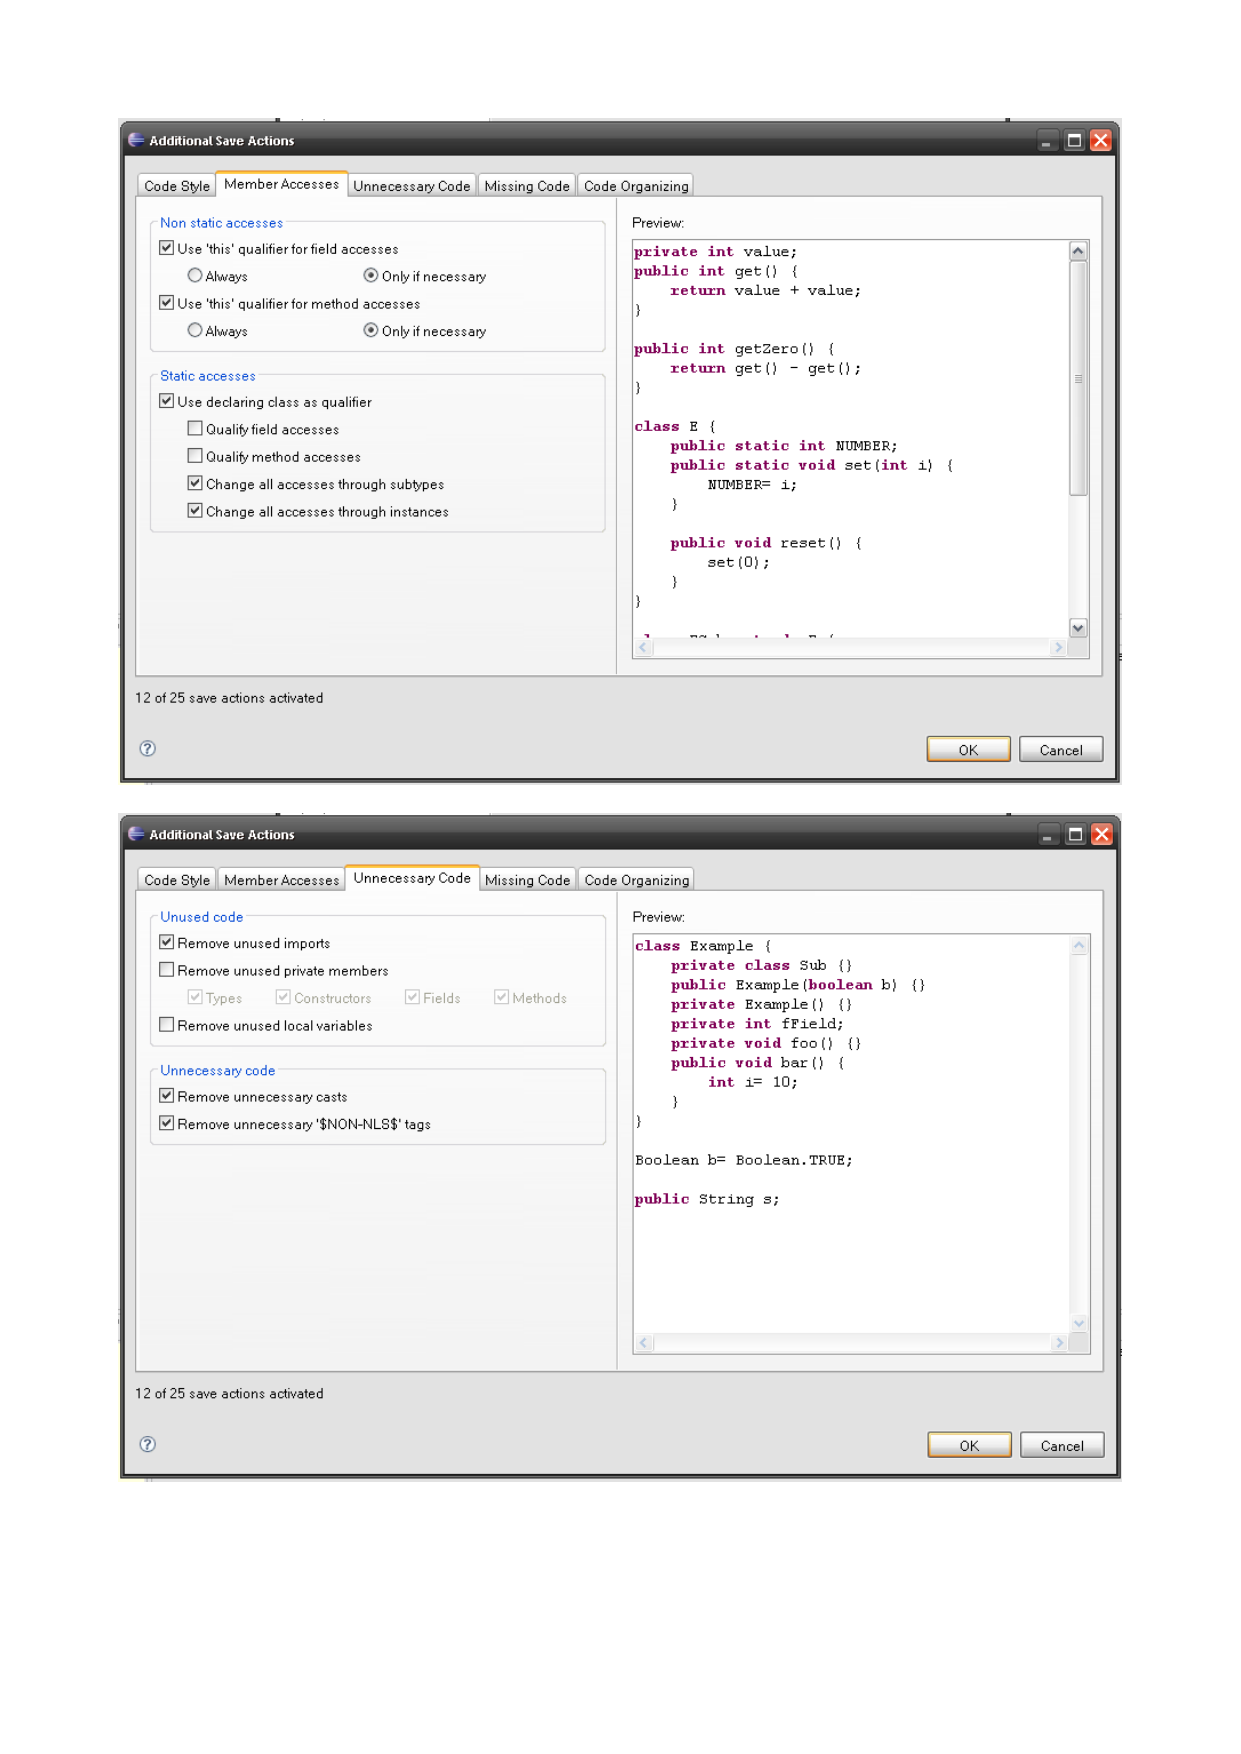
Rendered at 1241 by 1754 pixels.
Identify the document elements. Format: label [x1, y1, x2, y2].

picture [118, 118, 1122, 785]
picture [118, 813, 1122, 1482]
